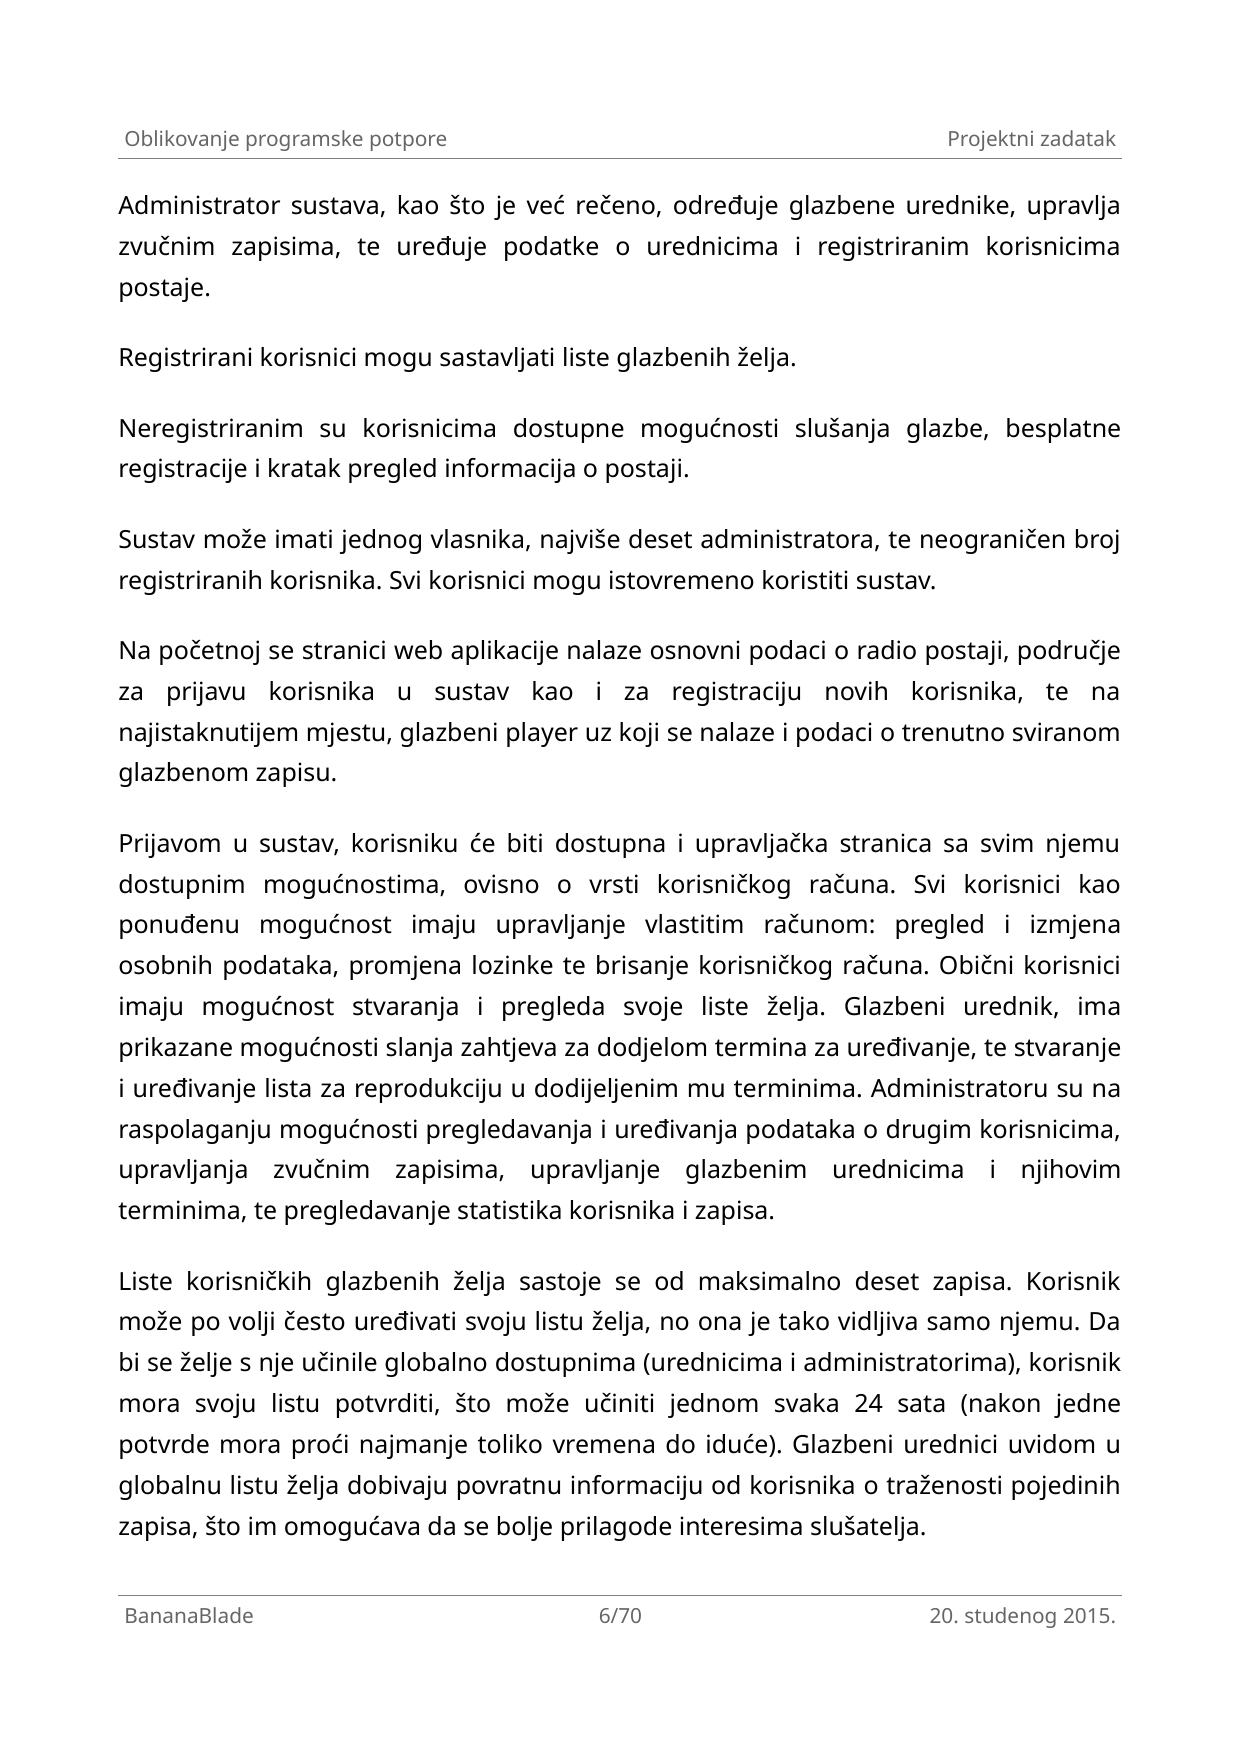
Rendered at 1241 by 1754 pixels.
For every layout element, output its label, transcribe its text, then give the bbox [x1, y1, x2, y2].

text Sustav može imati jednog vlasnika, najviše deset administratora, te neograničen broj registriranih korisnika. Svi korisnici mogu istovremeno koristiti sustav. [118, 521, 1122, 596]
text Na početnoj se stranici web aplikacije nalaze osnovni podaci o radio postaji, područje za prijavu korisnika u sustav kao i za registraciju novih korisnika, te na najistaknutijem mjestu, glazbeni player uz koji se nalaze i podaci o trenutno sviranom glazbenom zapisu. [118, 633, 1122, 789]
text Liste korisničkih glazbenih želja sastoje se od maksimalno deset zapisa. Korisnik može po volji često uređivati svoju listu želja, no ona je tako vidljiva samo njemu. Da bi se želje s nje učinile globalno dostupnima (urednicima i administratorima), korisnik mora svoju listu potvrditi, što može učiniti jednom svaka 24 sata (nakon jedne potvrde mora proći najmanje toliko vremena do iduće). Glazbeni urednici uvidom u globalnu listu želja dobivaju povratnu informaciju od korisnika o traženosti pojedinih zapisa, što im omogućava da se bolje prilagode interesima slušatelja. [118, 1263, 1122, 1542]
text Prijavom u sustav, korisniku će biti dostupna i upravljačka stranica sa svim njemu dostupnim mogućnostima, ovisno o vrsti korisničkog računa. Svi korisnici kao ponuđenu mogućnost imaju upravljanje vlastitim računom: pregled i izmjena osobnih podataka, promjena lozinke te brisanje korisničkog računa. Obični korisnici imaju mogućnost stvaranja i pregleda svoje liste želja. Glazbeni urednik, ima prikazane mogućnosti slanja zahtjeva za dodjelom termina za uređivanje, te stvaranje i uređivanje lista za reprodukciju u dodijeljenim mu terminima. Administratoru su na raspolaganju mogućnosti pregledavanja i uređivanja podataka o drugim korisnicima, upravljanja zvučnim zapisima, upravljanje glazbenim urednicima i njihovim terminima, te pregledavanje statistika korisnika i zapisa. [118, 825, 1122, 1227]
text Registrirani korisnici mogu sastavljati liste glazbenih želja. [118, 340, 1122, 374]
text Neregistriranim su korisnicima dostupne mogućnosti slušanja glazbe, besplatne registracije i kratak pregled informacija o postaji. [118, 410, 1122, 485]
text Administrator sustava, kao što je već rečeno, određuje glazbene urednike, upravlja zvučnim zapisima, te uređuje podatke o urednicima i registriranim korisnicima postaje. [118, 188, 1122, 304]
